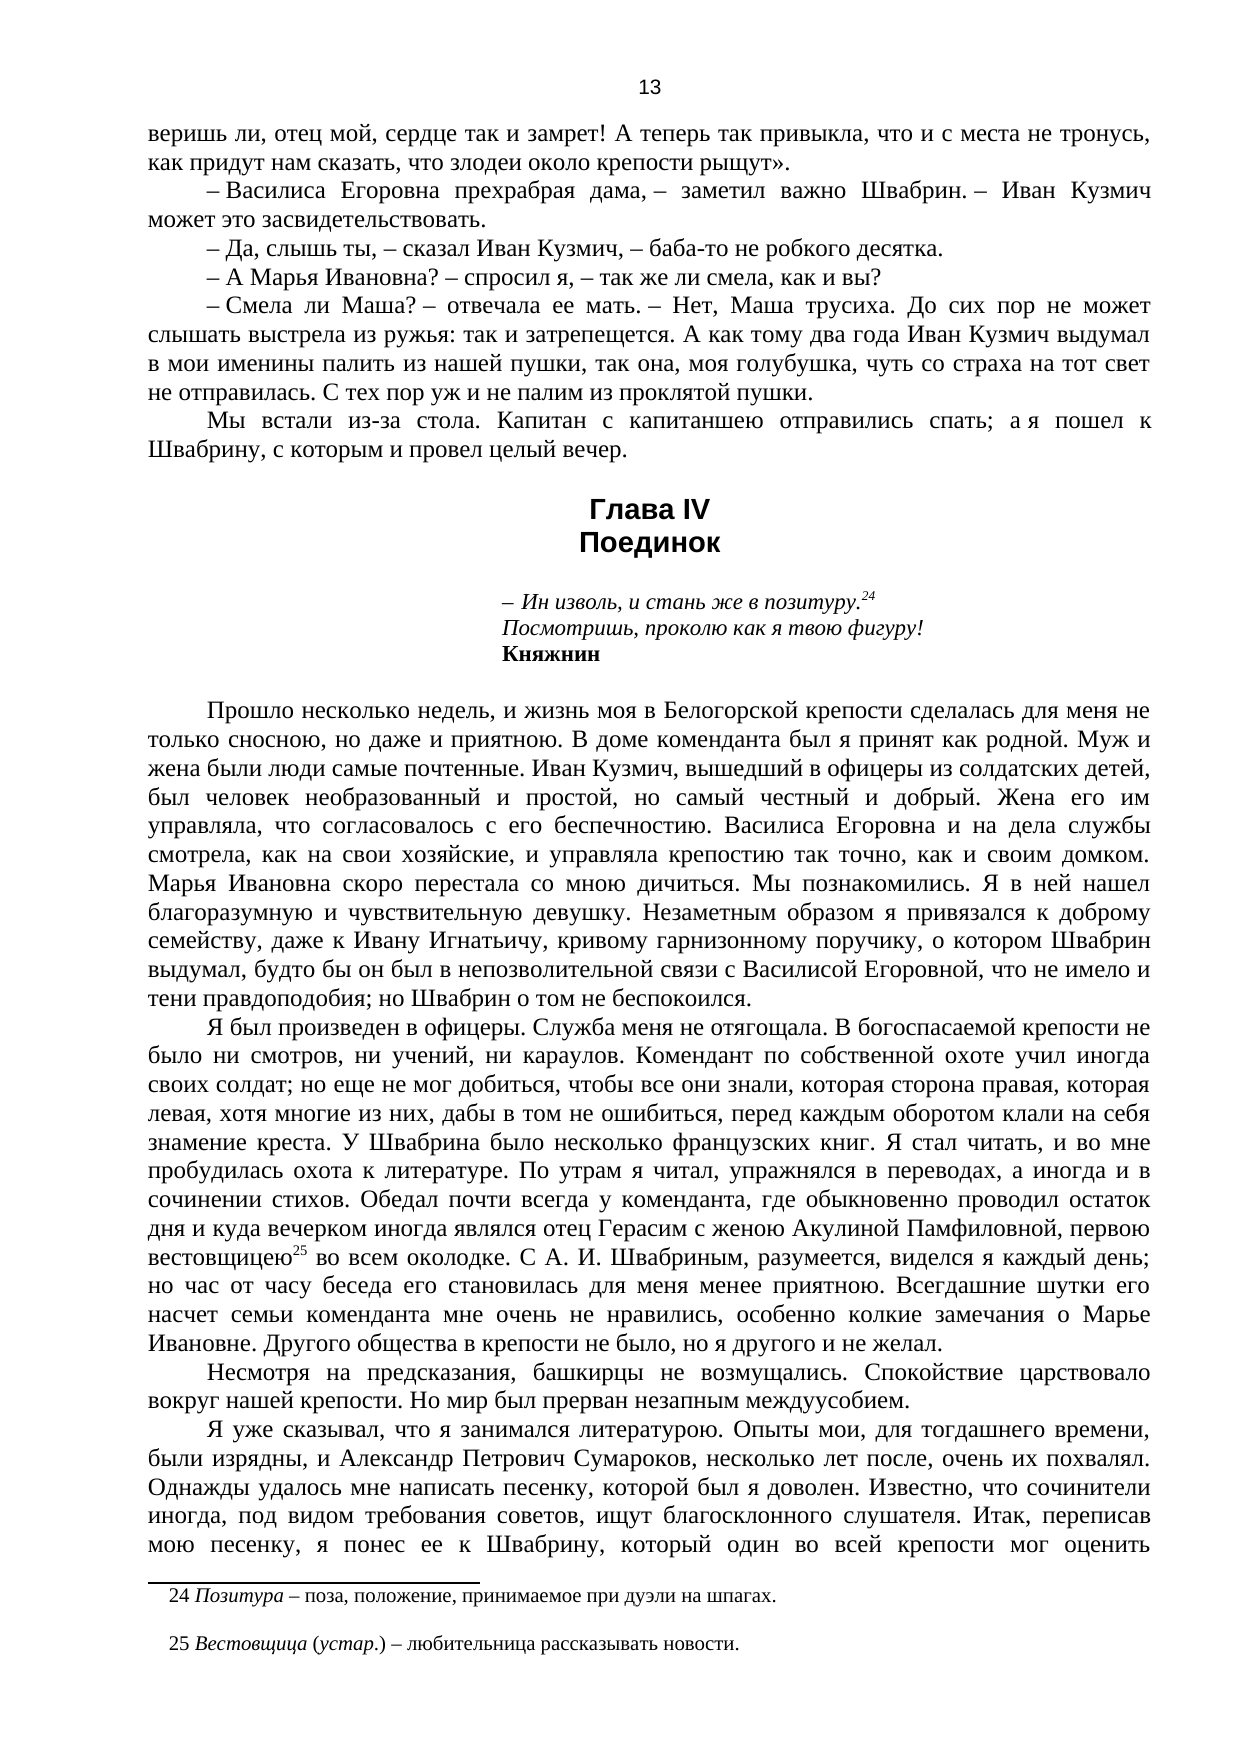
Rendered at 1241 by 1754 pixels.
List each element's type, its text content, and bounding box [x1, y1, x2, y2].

text – Ин изволь, и стань же в позитуру. [460, 588, 1152, 614]
text – Смела ли Маша? – отвечала ее мать. – Нет, Маша трусиха. До сих пор не может слышать выстрела из ружья: так и затрепещется. А как тому два года Иван Кузмич выдумал в мои именины палить из нашей пушки, так она, моя голубушка, чуть со страха на тот свет не отправилась. С тех пор уж и не палим из проклятой пушки. [148, 291, 1152, 406]
text – Василиса Егоровна прехрабрая дама, – заметил важно Швабрин. – Иван Кузмич может это засвидетельствовать. [148, 176, 1152, 233]
text Мы встали из‑за стола. Капитан с капитаншею отправились спать; а я пошел к Швабрину, с которым и провел целый вечер. [148, 406, 1152, 463]
text Княжнин [460, 640, 1152, 667]
text Позитура – поза, положение, принимаемое при дуэли на шпагах. [148, 1583, 1152, 1607]
text Посмотришь, проколю как я твою фигуру! [460, 614, 1152, 640]
text – А Марья Ивановна? – спросил я, – так же ли смела, как и вы? [148, 262, 1152, 291]
text веришь ли, отец мой, сердце так и замрет! А теперь так привыкла, что и с места не тронусь, как придут нам сказать, что злодеи около крепости рыщут». [148, 118, 1152, 176]
subtitle Глава IV [148, 492, 1152, 525]
text Я был произведен в офицеры. Служба меня не отягощала. В богоспасаемой крепости не было ни смотров, ни учений, ни караулов. Комендант по собственной охоте учил иногда своих солдат; но еще не мог добиться, чтобы все они знали, которая сторона правая, которая левая, хотя многие из них, дабы в том не ошибиться, перед каждым оборотом клали на себя знамение креста. У Швабрина было несколько французских книг. Я стал читать, и во мне пробудилась охота к литературе. По утрам я читал, упражнялся в переводах, а иногда и в сочинении стихов. Обедал почти всегда у коменданта, где обыкновенно проводил остаток дня и куда вечерком иногда являлся отец Герасим с женою Акулиной Памфиловной, первою вестовщицею во всем околодке. С А. И. Швабриным, разумеется, виделся я каждый день; но час от часу беседа его становилась для меня менее приятною. Всегдашние шутки его насчет семьи коменданта мне очень не нравились, особенно колкие замечания о Марье Ивановне. Другого общества в крепости не было, но я другого и не желал. [148, 1012, 1152, 1357]
text Прошло несколько недель, и жизнь моя в Белогорской крепости сделалась для меня не только сносною, но даже и приятною. В доме коменданта был я принят как родной. Муж и жена были люди самые почтенные. Иван Кузмич, вышедший в офицеры из солдатских детей, был человек необразованный и простой, но самый честный и добрый. Жена его им управляла, что согласовалось с его беспечностию. Василиса Егоровна и на дела службы смотрела, как на свои хозяйские, и управляла крепостию так точно, как и своим домком. Марья Ивановна скоро перестала со мною дичиться. Мы познакомились. Я в ней нашел благоразумную и чувствительную девушку. Незаметным образом я привязался к доброму семейству, даже к Ивану Игнатьичу, кривому гарнизонному поручику, о котором Швабрин выдумал, будто бы он был в непозволительной связи с Василисой Егоровной, что не имело и тени правдоподобия; но Швабрин о том не беспокоился. [148, 696, 1152, 1012]
text Несмотря на предсказания, башкирцы не возмущались. Спокойствие царствовало вокруг нашей крепости. Но мир был прерван незапным междуусобием. [148, 1357, 1152, 1414]
text Вестовщица (устар.) – любительница рассказывать новости. [148, 1631, 1152, 1655]
text Я уже сказывал, что я занимался литературою. Опыты мои, для тогдашнего времени, были изрядны, и Александр Петрович Сумароков, несколько лет после, очень их похвалял. Однажды удалось мне написать песенку, которой был я доволен. Известно, что сочинители иногда, под видом требования советов, ищут благосклонного слушателя. Итак, переписав мою песенку, я понес ее к Швабрину, который один во всей крепости мог оценить [148, 1414, 1152, 1558]
subtitle Поединок [148, 525, 1152, 559]
text – Да, слышь ты, – сказал Иван Кузмич, – баба‑то не робкого десятка. [148, 233, 1152, 262]
